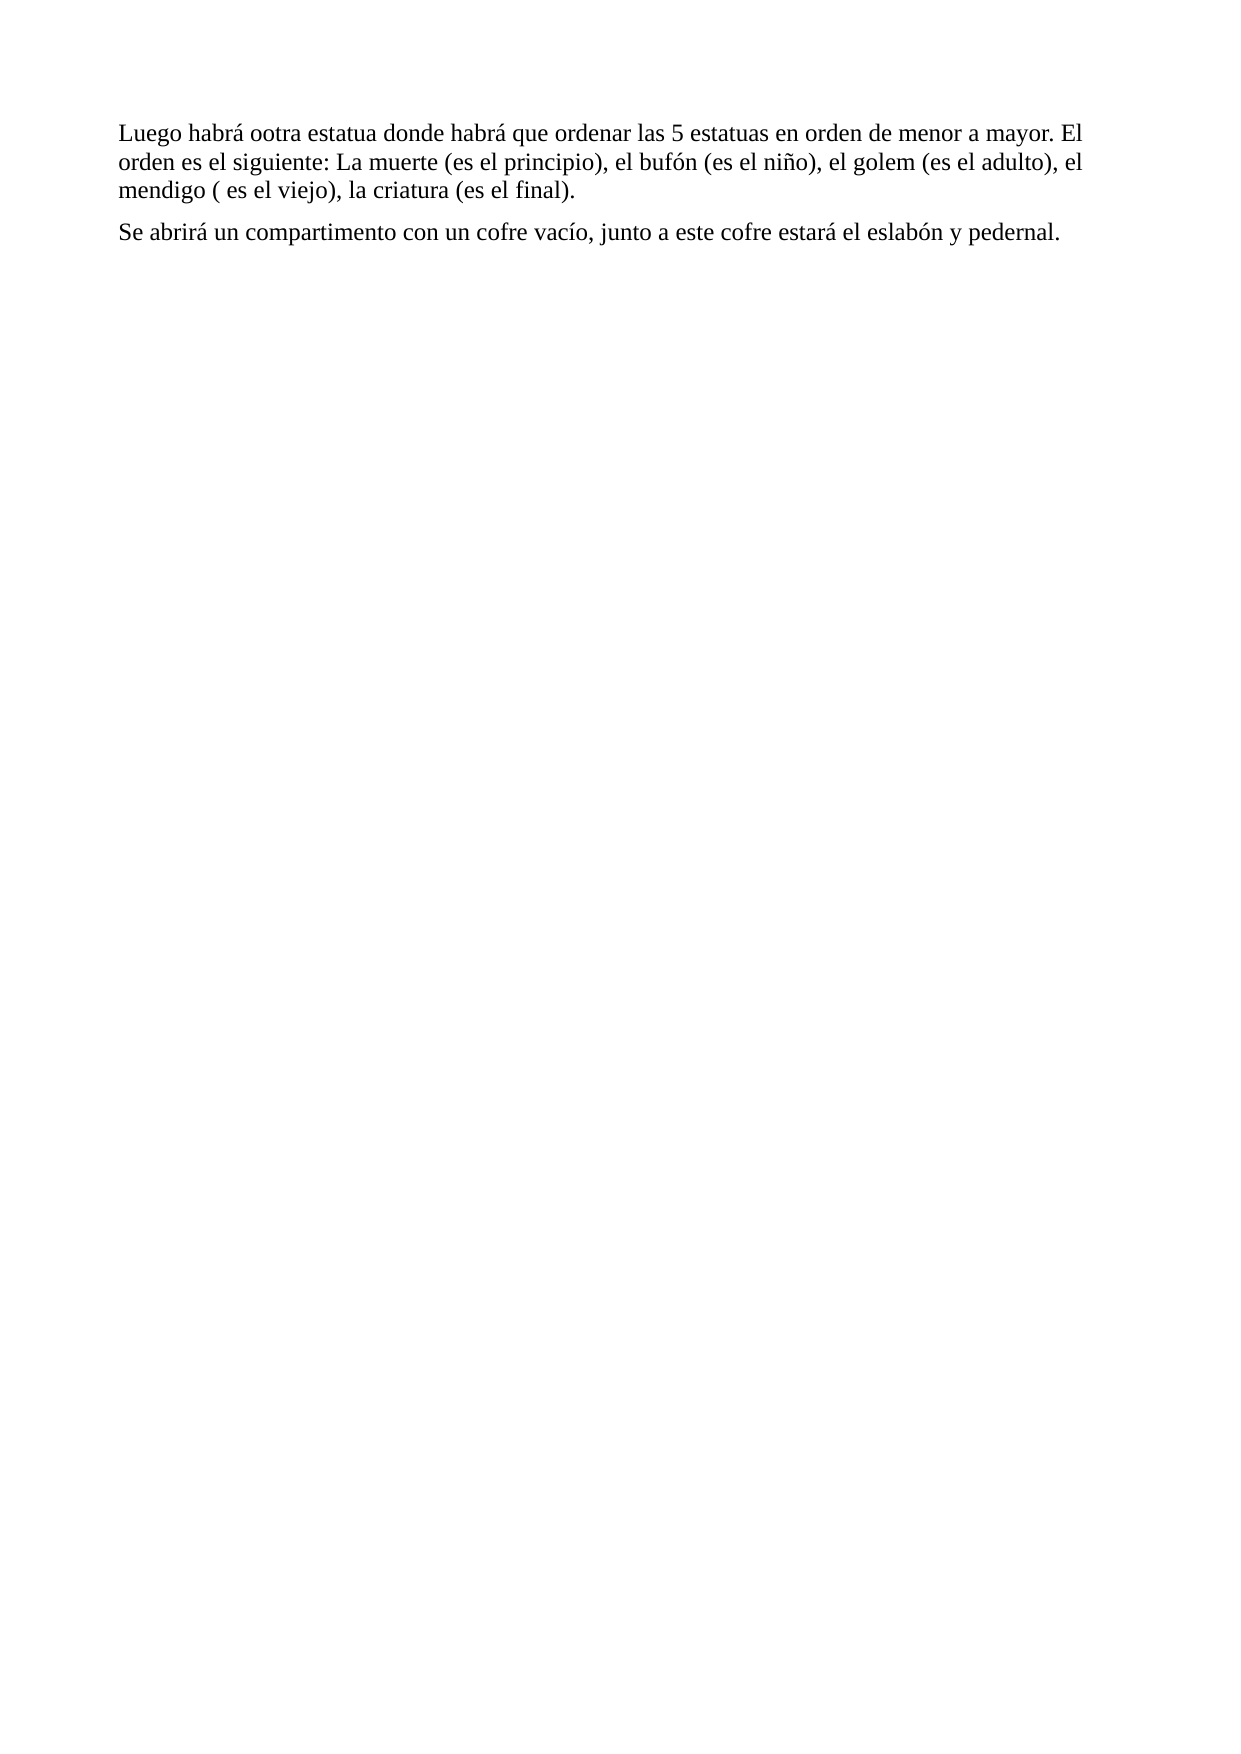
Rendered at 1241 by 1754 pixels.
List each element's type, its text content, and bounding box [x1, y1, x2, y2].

text Se abrirá un compartimento con un cofre vacío, junto a este cofre estará el eslabón y pedernal. [118, 217, 1122, 246]
text Luego habrá ootra estatua donde habrá que ordenar las 5 estatuas en orden de menor a mayor. El orden es el siguiente: La muerte (es el principio), el bufón (es el niño), el golem (es el adulto), el mendigo ( es el viejo), la criatura (es el final). [118, 118, 1122, 204]
